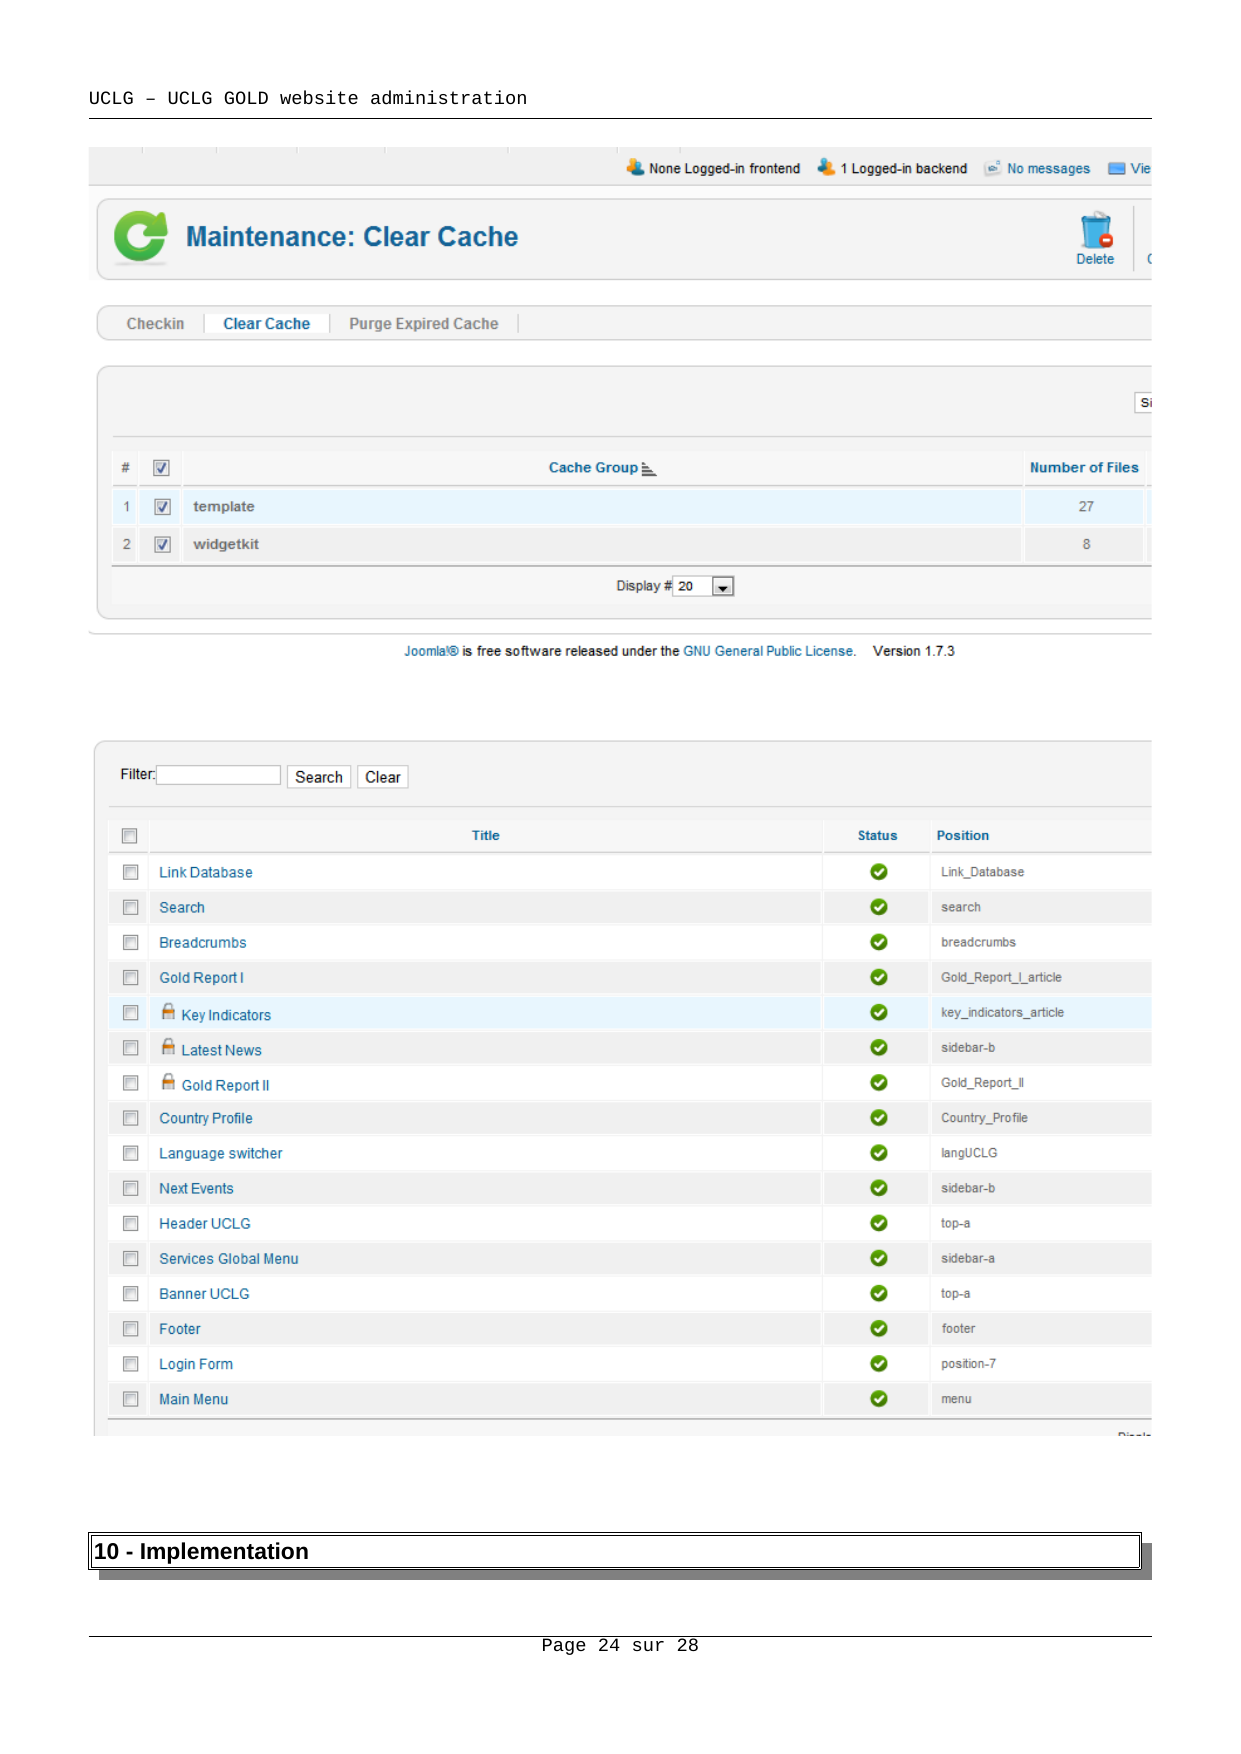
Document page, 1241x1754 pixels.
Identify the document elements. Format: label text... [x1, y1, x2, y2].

picture [88, 147, 1152, 666]
picture [88, 723, 1152, 1436]
subtitle Implementation [89, 1533, 1141, 1569]
